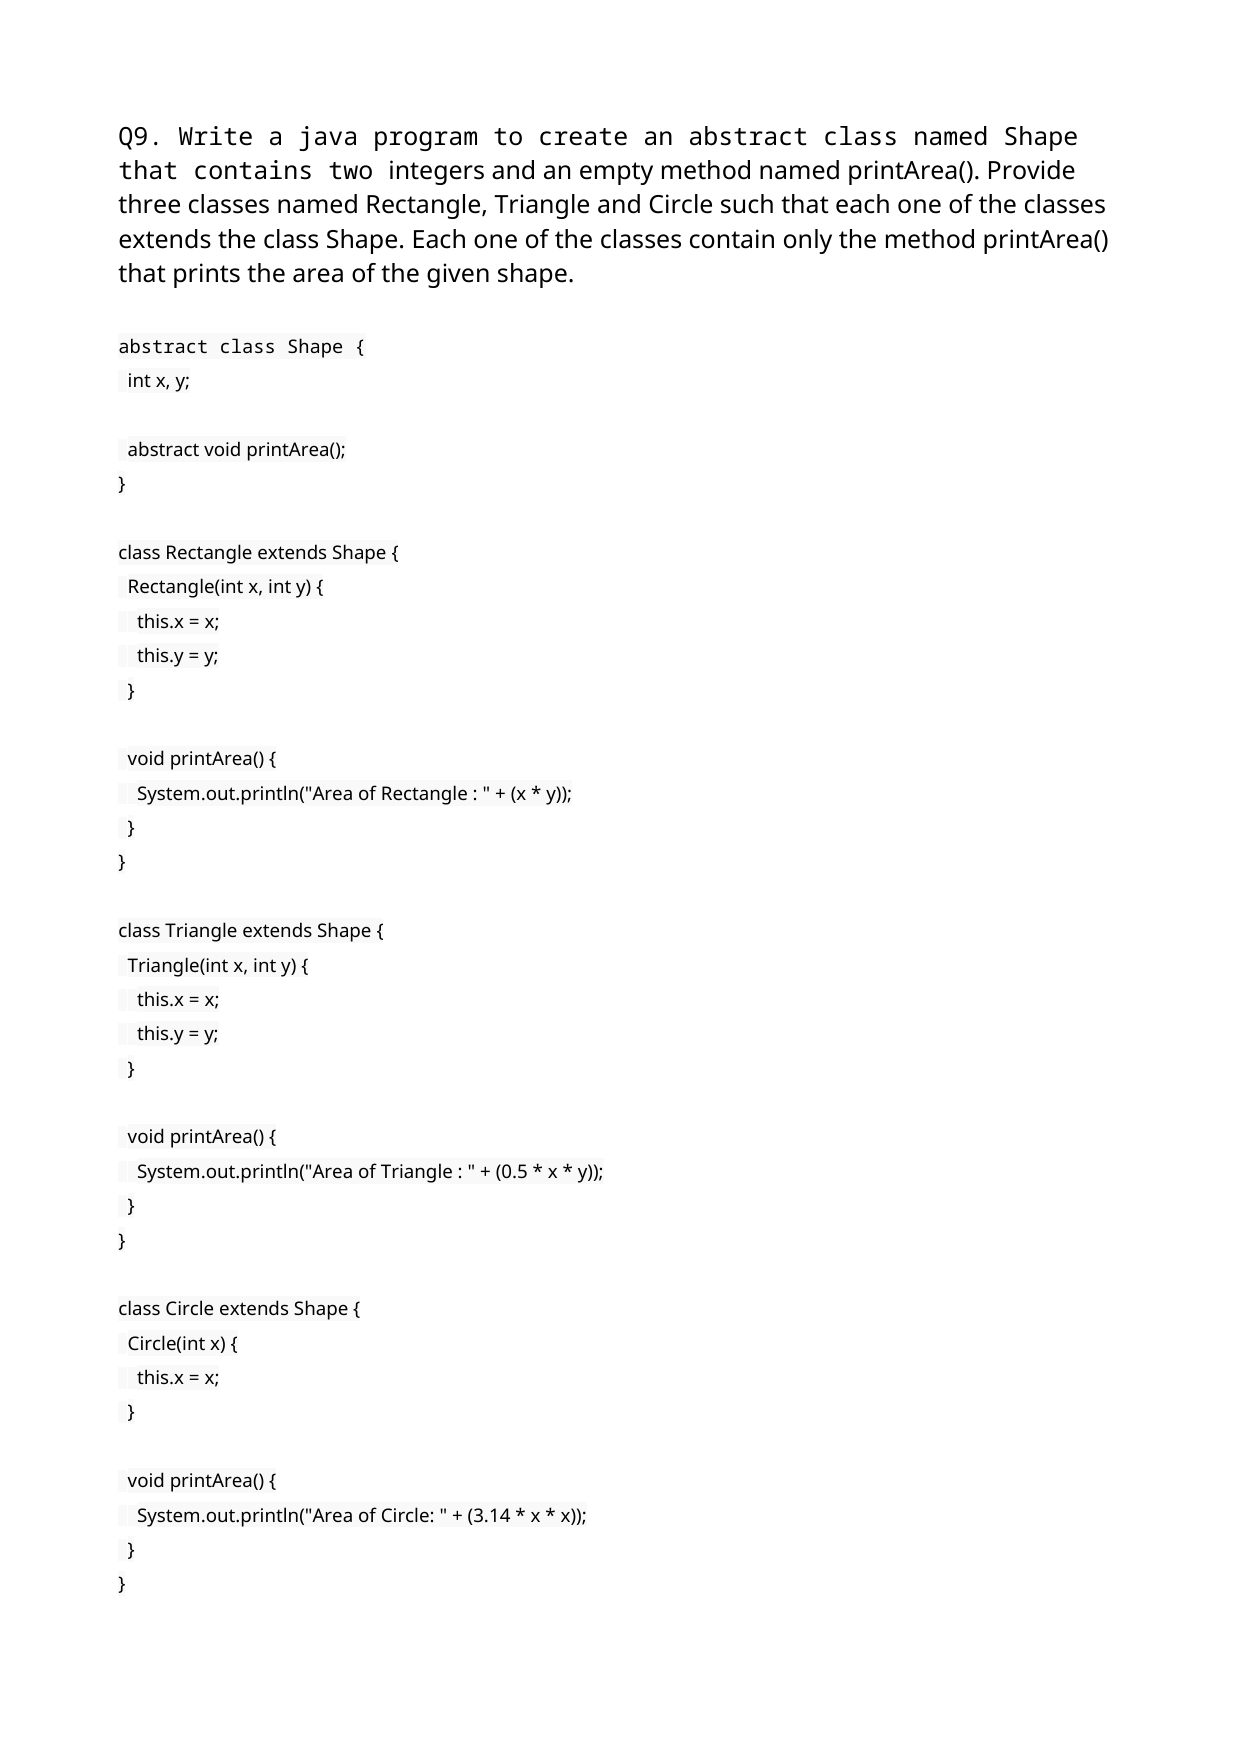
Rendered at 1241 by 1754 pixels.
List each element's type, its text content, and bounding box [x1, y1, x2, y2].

text abstract class Shape { [118, 324, 1122, 359]
text this.x = x; [118, 599, 1122, 634]
text void printArea() { [118, 1459, 1122, 1493]
text } [118, 1046, 1122, 1081]
text void printArea() { [118, 1115, 1122, 1149]
text } [118, 806, 1122, 840]
text int x, y; [118, 359, 1122, 393]
text class Rectangle extends Shape { [118, 531, 1122, 565]
text } [118, 1562, 1122, 1596]
text System.out.println("Area of Circle: " + (3.14 * x * x)); [118, 1493, 1122, 1527]
text } [118, 462, 1122, 496]
text } [118, 668, 1122, 702]
text System.out.println("Area of Triangle : " + (0.5 * x * y)); [118, 1149, 1122, 1184]
text Rectangle(int x, int y) { [118, 565, 1122, 599]
text Q9. Write a java program to create an abstract class named Shape that contains two integers and an empty method named printArea(). Provide three classes named Rectangle, Triangle and Circle such that each one of the classes extends the class Shape. Each one of the classes contain only the method printArea() that prints the area of the given shape. [118, 118, 1122, 290]
text class Triangle extends Shape { [118, 909, 1122, 943]
text } [118, 840, 1122, 874]
text void printArea() { [118, 737, 1122, 771]
text Circle(int x) { [118, 1321, 1122, 1356]
text abstract void printArea(); [118, 427, 1122, 462]
text Triangle(int x, int y) { [118, 943, 1122, 977]
text this.x = x; [118, 1356, 1122, 1390]
text this.x = x; [118, 977, 1122, 1012]
text } [118, 1218, 1122, 1252]
text System.out.println("Area of Rectangle : " + (x * y)); [118, 771, 1122, 806]
text class Circle extends Shape { [118, 1287, 1122, 1321]
text } [118, 1390, 1122, 1424]
text } [118, 1184, 1122, 1218]
text } [118, 1527, 1122, 1562]
text this.y = y; [118, 634, 1122, 668]
text this.y = y; [118, 1012, 1122, 1046]
